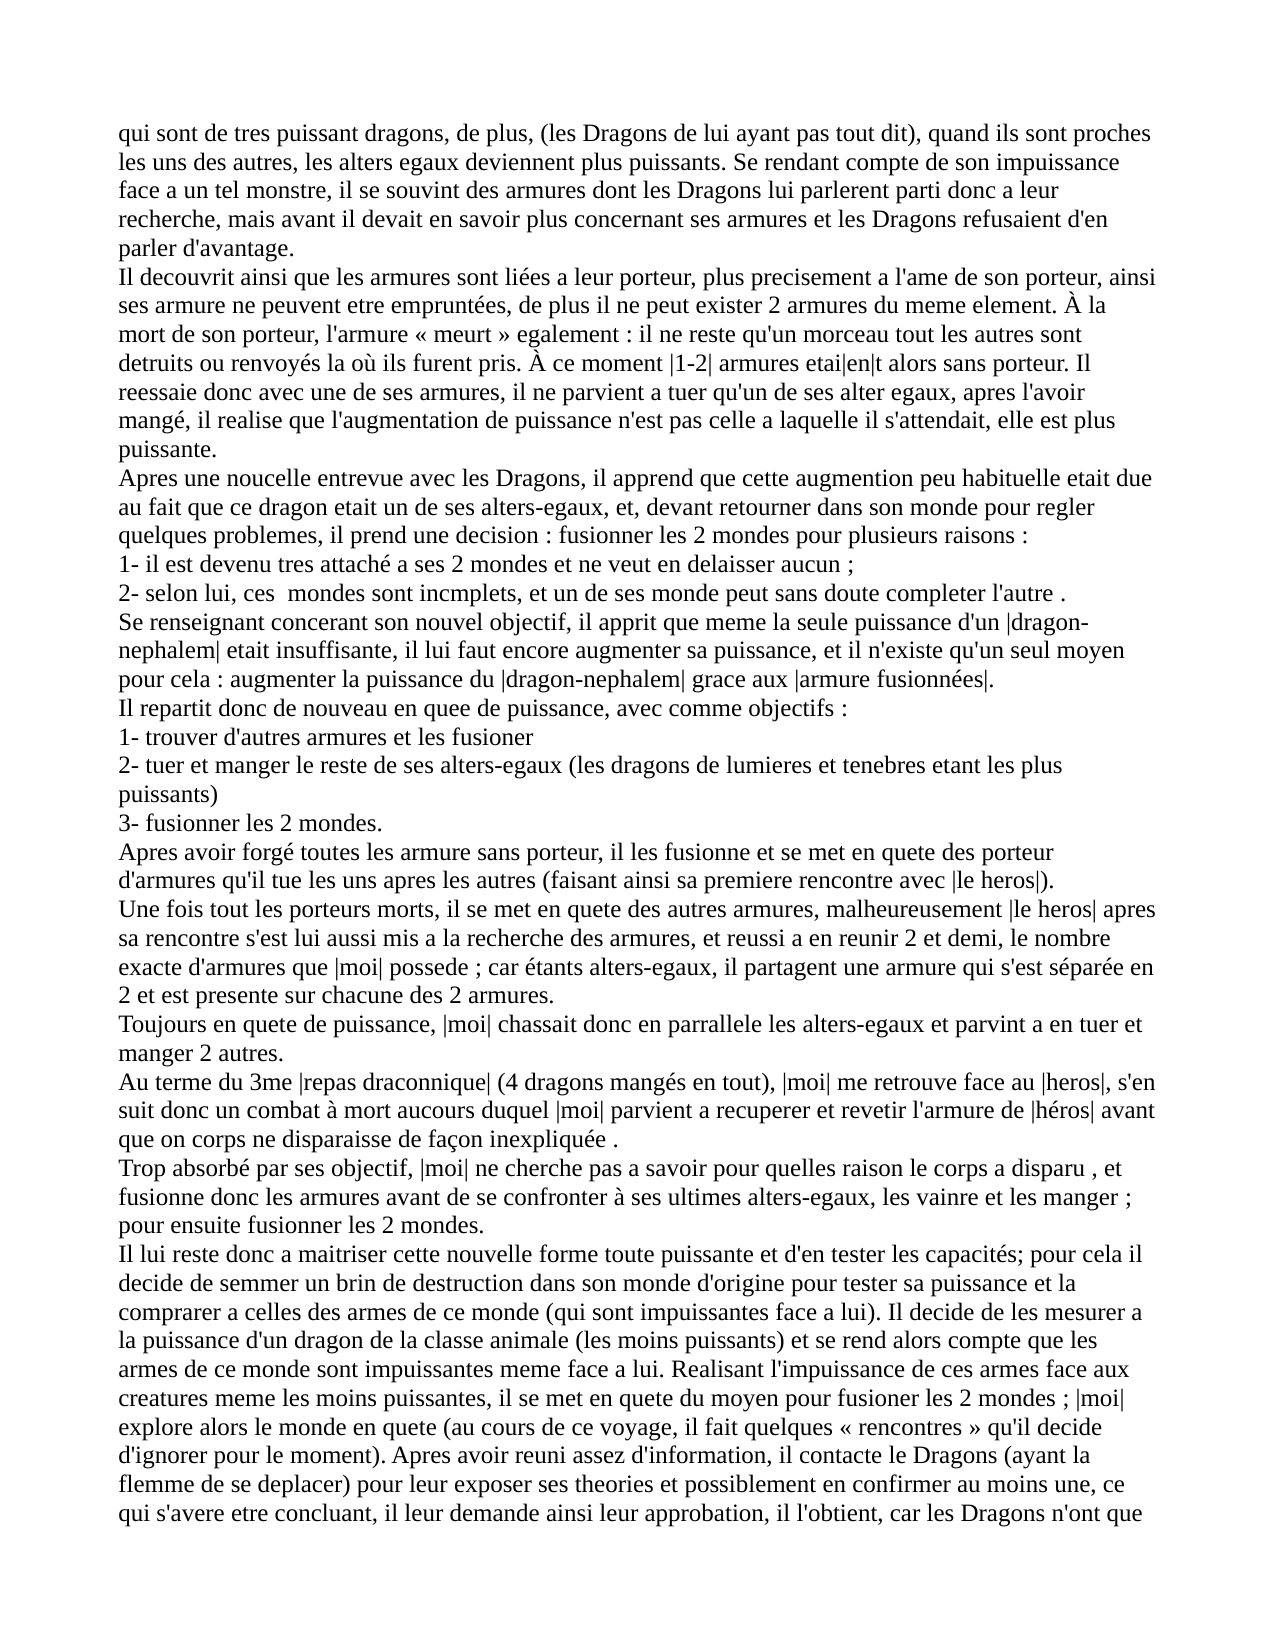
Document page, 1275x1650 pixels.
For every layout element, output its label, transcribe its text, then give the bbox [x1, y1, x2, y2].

text Il lui reste donc a maitriser cette nouvelle forme toute puissante et d'en tester les capacités; pour cela il decide de semmer un brin de destruction dans son monde d'origine pour tester sa puissance et la comprarer a celles des armes de ce monde (qui sont impuissantes face a lui). Il decide de les mesurer a la puissance d'un dragon de la classe animale (les moins puissants) et se rend alors compte que les armes de ce monde sont impuissantes meme face a lui. Realisant l'impuissance de ces armes face aux creatures meme les moins puissantes, il se met en quete du moyen pour fusioner les 2 mondes ; |moi| explore alors le monde en quete (au cours de ce voyage, il fait quelques « rencontres » qu'il decide d'ignorer pour le moment). Apres avoir reuni assez d'information, il contacte le Dragons (ayant la flemme de se deplacer) pour leur exposer ses theories et possiblement en confirmer au moins une, ce qui s'avere etre concluant, il leur demande ainsi leur approbation, il l'obtient, car les Dragons n'ont que [118, 1239, 1157, 1527]
text 2- selon lui, ces mondes sont incmplets, et un de ses monde peut sans doute completer l'autre . [118, 578, 1157, 607]
text Trop absorbé par ses objectif, |moi| ne cherche pas a savoir pour quelles raison le corps a disparu , et fusionne donc les armures avant de se confronter à ses ultimes alters-egaux, les vainre et les manger ; pour ensuite fusionner les 2 mondes. [118, 1153, 1157, 1239]
text 3- fusionner les 2 mondes. [118, 808, 1157, 837]
text Il repartit donc de nouveau en quee de puissance, avec comme objectifs : [118, 693, 1157, 722]
text 1- il est devenu tres attaché a ses 2 mondes et ne veut en delaisser aucun ; [118, 549, 1157, 578]
text Au terme du 3me |repas draconnique| (4 dragons mangés en tout), |moi| me retrouve face au |heros|, s'en suit donc un combat à mort aucours duquel |moi| parvient a recuperer et revetir l'armure de |héros| avant que on corps ne disparaisse de façon inexpliquée . [118, 1067, 1157, 1153]
text qui sont de tres puissant dragons, de plus, (les Dragons de lui ayant pas tout dit), quand ils sont proches les uns des autres, les alters egaux deviennent plus puissants. Se rendant compte de son impuissance face a un tel monstre, il se souvint des armures dont les Dragons lui parlerent parti donc a leur recherche, mais avant il devait en savoir plus concernant ses armures et les Dragons refusaient d'en parler d'avantage. [118, 118, 1157, 262]
text 2- tuer et manger le reste de ses alters-egaux (les dragons de lumieres et tenebres etant les plus puissants) [118, 751, 1157, 808]
text 1- trouver d'autres armures et les fusioner [118, 722, 1157, 751]
text Toujours en quete de puissance, |moi| chassait donc en parrallele les alters-egaux et parvint a en tuer et manger 2 autres. [118, 1009, 1157, 1067]
text Se renseignant concerant son nouvel objectif, il apprit que meme la seule puissance d'un |dragon-nephalem| etait insuffisante, il lui faut encore augmenter sa puissance, et il n'existe qu'un seul moyen pour cela : augmenter la puissance du |dragon-nephalem| grace aux |armure fusionnées|. [118, 607, 1157, 693]
text Apres avoir forgé toutes les armure sans porteur, il les fusionne et se met en quete des porteur d'armures qu'il tue les uns apres les autres (faisant ainsi sa premiere rencontre avec |le heros|). [118, 837, 1157, 894]
text Apres une noucelle entrevue avec les Dragons, il apprend que cette augmention peu habituelle etait due au fait que ce dragon etait un de ses alters-egaux, et, devant retourner dans son monde pour regler quelques problemes, il prend une decision : fusionner les 2 mondes pour plusieurs raisons : [118, 463, 1157, 549]
text Il decouvrit ainsi que les armures sont liées a leur porteur, plus precisement a l'ame de son porteur, ainsi ses armure ne peuvent etre empruntées, de plus il ne peut exister 2 armures du meme element. À la mort de son porteur, l'armure « meurt » egalement : il ne reste qu'un morceau tout les autres sont detruits ou renvoyés la où ils furent pris. À ce moment |1-2| armures etai|en|t alors sans porteur. Il reessaie donc avec une de ses armures, il ne parvient a tuer qu'un de ses alter egaux, apres l'avoir mangé, il realise que l'augmentation de puissance n'est pas celle a laquelle il s'attendait, elle est plus puissante. [118, 262, 1157, 463]
text Une fois tout les porteurs morts, il se met en quete des autres armures, malheureusement |le heros| apres sa rencontre s'est lui aussi mis a la recherche des armures, et reussi a en reunir 2 et demi, le nombre exacte d'armures que |moi| possede ; car étants alters-egaux, il partagent une armure qui s'est séparée en 2 et est presente sur chacune des 2 armures. [118, 894, 1157, 1009]
